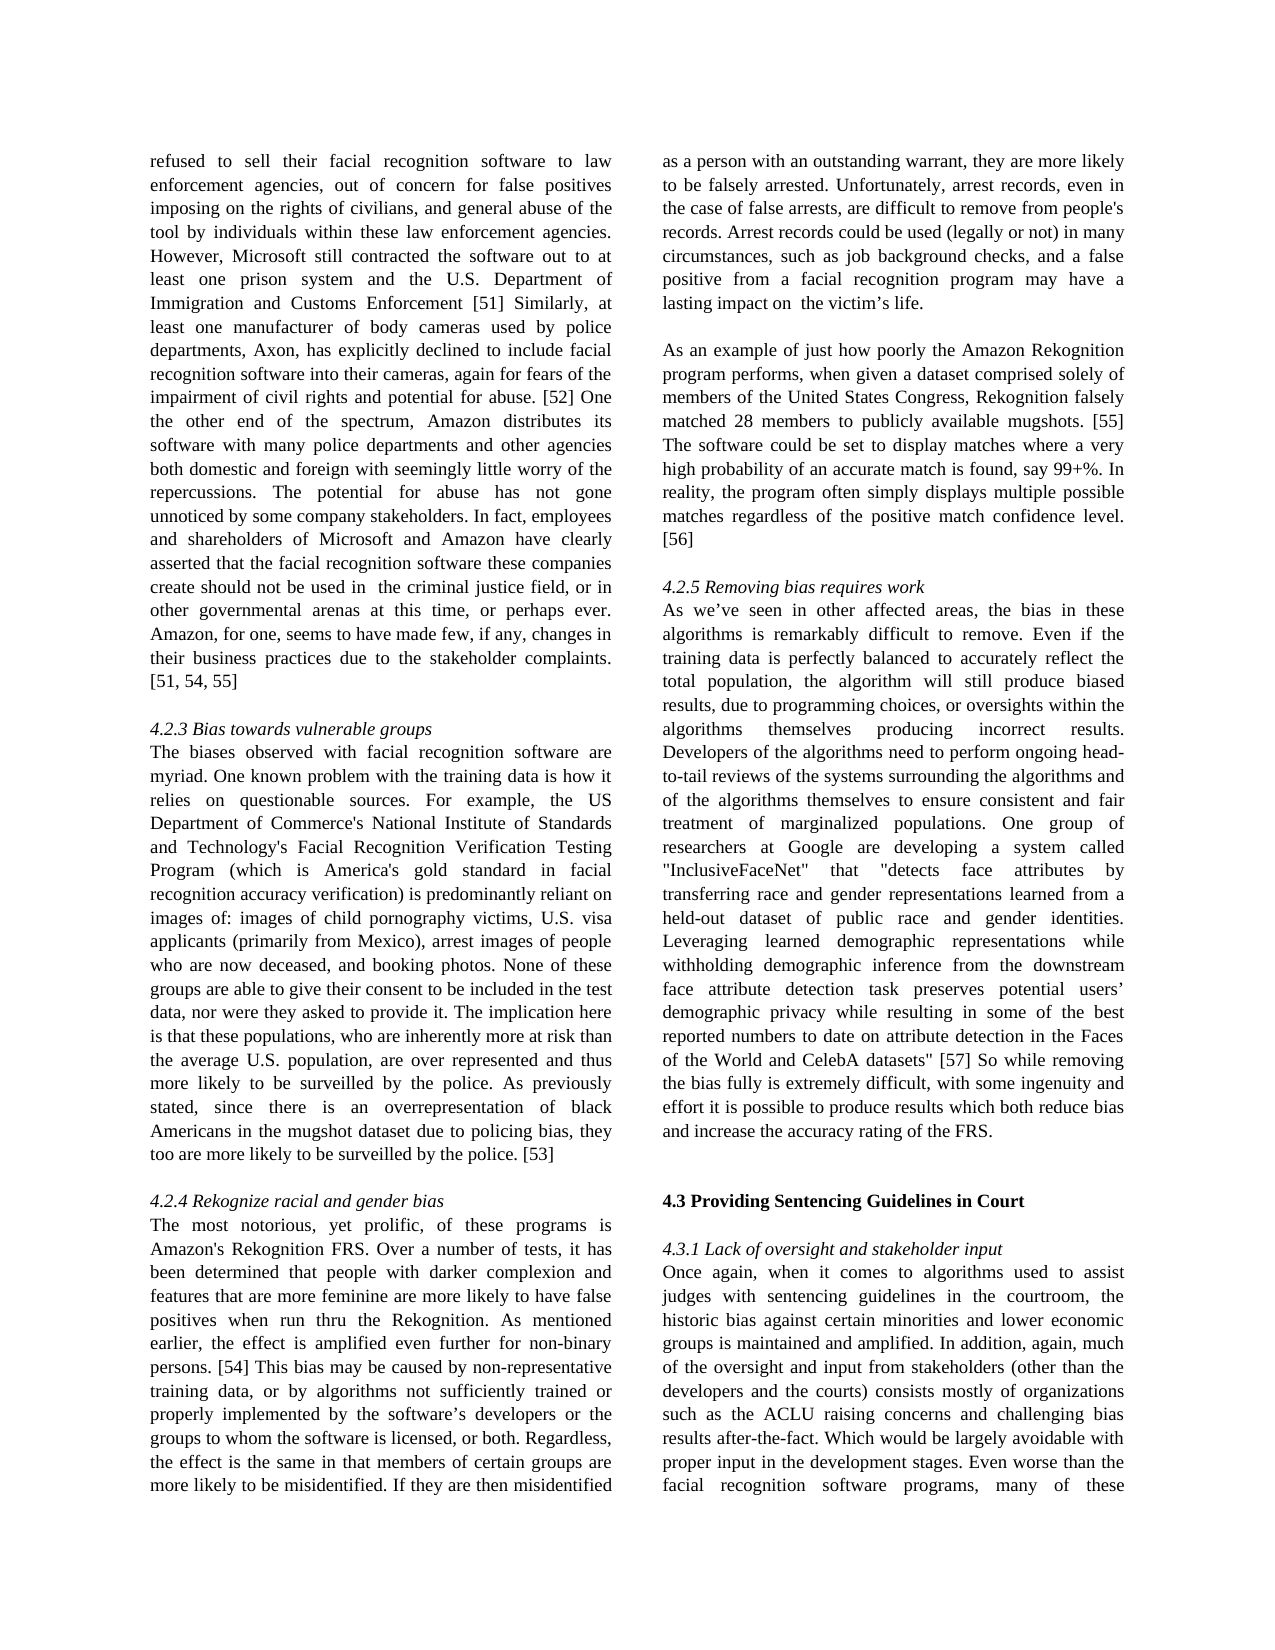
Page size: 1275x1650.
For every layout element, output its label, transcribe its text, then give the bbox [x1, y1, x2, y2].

text refused to sell their facial recognition software to law enforcement agencies, out of concern for false positives imposing on the rights of civilians, and general abuse of the tool by individuals within these law enforcement agencies. However, Microsoft still contracted the software out to at least one prison system and the U.S. Department of Immigration and Customs Enforcement [51] Similarly, at least one manufacturer of body cameras used by police departments, Axon, has explicitly declined to include facial recognition software into their cameras, again for fears of the impairment of civil rights and potential for abuse. [52] One the other end of the spectrum, Amazon distributes its software with many police departments and other agencies both domestic and foreign with seemingly little worry of the repercussions. The potential for abuse has not gone unnoticed by some company stakeholders. In fact, employees and shareholders of Microsoft and Amazon have clearly asserted that the facial recognition software these companies create should not be used in the criminal justice field, or in other governmental arenas at this time, or perhaps ever. Amazon, for one, seems to have made few, if any, changes in their business practices due to the stakeholder complaints. [51, 54, 55] [150, 150, 613, 692]
text 4.2.3 Bias towards vulnerable groups [150, 717, 613, 739]
text The most notorious, yet prolific, of these programs is Amazon's Rekognition FRS. Over a number of tests, it has been determined that people with darker complexion and features that are more feminine are more likely to have false positives when run thru the Rekognition. As mentioned earlier, the effect is amplified even further for non-binary persons. [54] This bias may be caused by non-representative training data, or by algorithms not sufficiently trained or properly implemented by the software’s developers or the groups to whom the software is licensed, or both. Regardless, the effect is the same in that members of certain groups are more likely to be misidentified. If they are then misidentified [150, 1214, 613, 1496]
text 4.2.5 Removing bias requires work [662, 576, 1125, 597]
text as a person with an outstanding warrant, they are more likely to be falsely arrested. Unfortunately, arrest records, even in the case of false arrests, are difficult to remove from people's records. Arrest records could be used (legally or not) in many circumstances, such as job background checks, and a false positive from a facial recognition program may have a lasting impact on the victim’s life. [662, 150, 1125, 313]
text 4.3.1 Lack of oversight and stakeholder input [662, 1238, 1125, 1259]
text As we’ve seen in other affected areas, the bias in these algorithms is remarkably difficult to remove. Even if the training data is perfectly balanced to accurately reflect the total population, the algorithm will still produce biased results, due to programming choices, or oversights within the algorithms themselves producing incorrect results. Developers of the algorithms need to perform ongoing head-to-tail reviews of the systems surrounding the algorithms and of the algorithms themselves to ensure consistent and fair treatment of marginalized populations. One group of researchers at Google are developing a system called "InclusiveFaceNet" that "detects face attributes by transferring race and gender representations learned from a held-out dataset of public race and gender identities. Leveraging learned demographic representations while withholding demographic inference from the downstream face attribute detection task preserves potential users’ demographic privacy while resulting in some of the best reported numbers to date on attribute detection in the Faces of the World and CelebA datasets" [57] So while removing the bias fully is extremely difficult, with some ingenuity and effort it is possible to produce results which both reduce bias and increase the accuracy rating of the FRS. [662, 599, 1125, 1141]
text 4.3 Providing Sentencing Guidelines in Court [662, 1190, 1125, 1212]
text Once again, when it comes to algorithms used to assist judges with sentencing guidelines in the courtroom, the historic bias against certain minorities and lower economic groups is maintained and amplified. In addition, again, much of the oversight and input from stakeholders (other than the developers and the courts) consists mostly of organizations such as the ACLU raising concerns and challenging bias results after-the-fact. Which would be largely avoidable with proper input in the development stages. Even worse than the facial recognition software programs, many of these [662, 1261, 1125, 1496]
text As an example of just how poorly the Amazon Rekognition program performs, when given a dataset comprised solely of members of the United States Congress, Rekognition falsely matched 28 members to publicly available mugshots. [55] The software could be set to display matches where a very high probability of an accurate match is found, say 99+%. In reality, the program often simply displays multiple possible matches regardless of the positive match confidence level. [56] [662, 339, 1125, 550]
text 4.2.4 Rekognize racial and gender bias [150, 1190, 613, 1212]
text The biases observed with facial recognition software are myriad. One known problem with the training data is how it relies on questionable sources. For example, the US Department of Commerce's National Institute of Standards and Technology's Facial Recognition Verification Testing Program (which is America's gold standard in facial recognition accuracy verification) is predominantly reliant on images of: images of child pornography victims, U.S. visa applicants (primarily from Mexico), arrest images of people who are now deceased, and booking photos. None of these groups are able to give their consent to be included in the test data, nor were they asked to provide it. The implication here is that these populations, who are inherently more at risk than the average U.S. population, are over represented and thus more likely to be surveilled by the police. As previously stated, since there is an overrepresentation of black Americans in the mugshot dataset due to policing bias, they too are more likely to be surveilled by the police. [53] [150, 741, 613, 1165]
